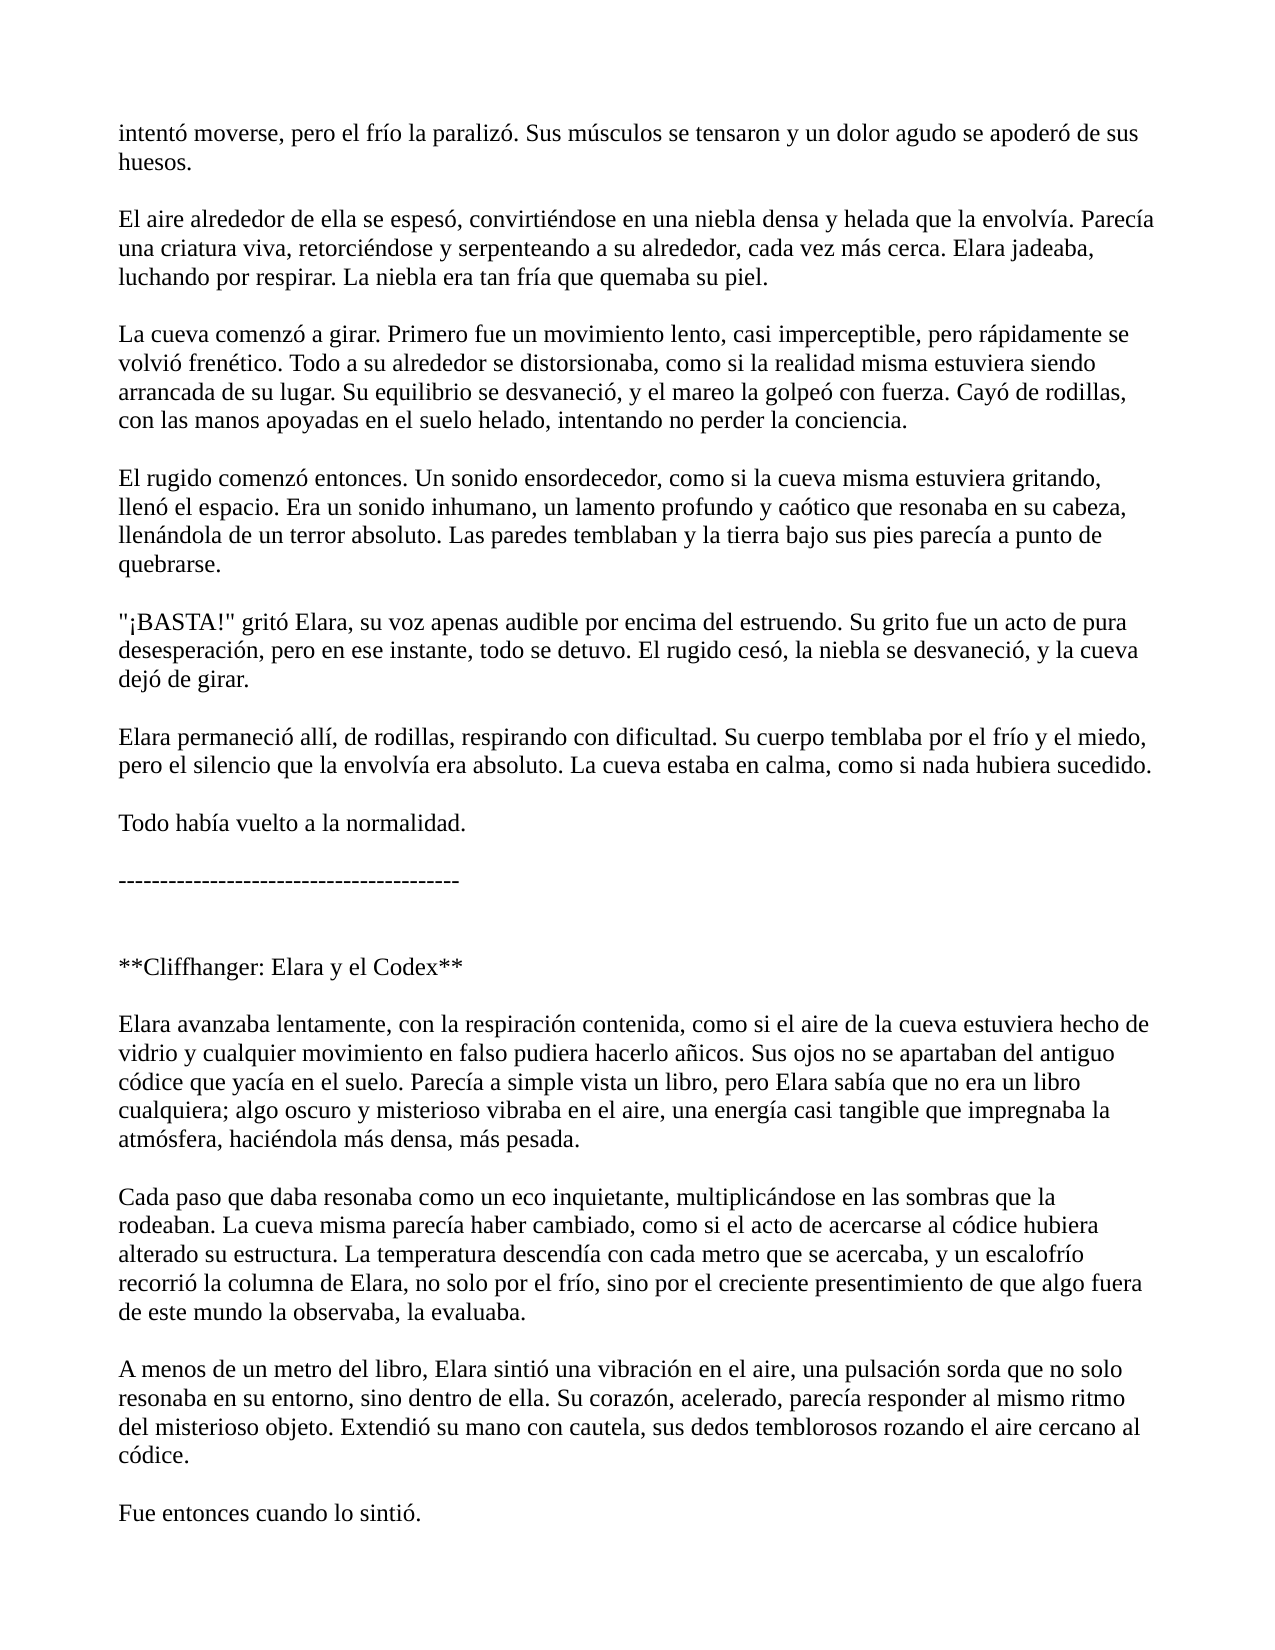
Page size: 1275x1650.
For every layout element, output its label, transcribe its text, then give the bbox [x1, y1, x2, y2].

text Elara avanzaba lentamente, con la respiración contenida, como si el aire de la cueva estuviera hecho de vidrio y cualquier movimiento en falso pudiera hacerlo añicos. Sus ojos no se apartaban del antiguo códice que yacía en el suelo. Parecía a simple vista un libro, pero Elara sabía que no era un libro cualquiera; algo oscuro y misterioso vibraba en el aire, una energía casi tangible que impregnaba la atmósfera, haciéndola más densa, más pesada. [118, 1009, 1157, 1153]
text **Cliffhanger: Elara y el Codex** [118, 952, 1157, 981]
text La cueva comenzó a girar. Primero fue un movimiento lento, casi imperceptible, pero rápidamente se volvió frenético. Todo a su alrededor se distorsionaba, como si la realidad misma estuviera siendo arrancada de su lugar. Su equilibrio se desvaneció, y el mareo la golpeó con fuerza. Cayó de rodillas, con las manos apoyadas en el suelo helado, intentando no perder la conciencia. [118, 319, 1157, 434]
text Elara permaneció allí, de rodillas, respirando con dificultad. Su cuerpo temblaba por el frío y el miedo, pero el silencio que la envolvía era absoluto. La cueva estaba en calma, como si nada hubiera sucedido. [118, 722, 1157, 779]
text Cada paso que daba resonaba como un eco inquietante, multiplicándose en las sombras que la rodeaban. La cueva misma parecía haber cambiado, como si el acto de acercarse al códice hubiera alterado su estructura. La temperatura descendía con cada metro que se acercaba, y un escalofrío recorrió la columna de Elara, no solo por el frío, sino por el creciente presentimiento de que algo fuera de este mundo la observaba, la evaluaba. [118, 1182, 1157, 1326]
text "¡BASTA!" gritó Elara, su voz apenas audible por encima del estruendo. Su grito fue un acto de pura desesperación, pero en ese instante, todo se detuvo. El rugido cesó, la niebla se desvaneció, y la cueva dejó de girar. [118, 607, 1157, 693]
text A menos de un metro del libro, Elara sintió una vibración en el aire, una pulsación sorda que no solo resonaba en su entorno, sino dentro de ella. Su corazón, acelerado, parecía responder al mismo ritmo del misterioso objeto. Extendió su mano con cautela, sus dedos temblorosos rozando el aire cercano al códice. [118, 1354, 1157, 1469]
text ----------------------------------------- [118, 866, 1157, 894]
text intentó moverse, pero el frío la paralizó. Sus músculos se tensaron y un dolor agudo se apoderó de sus huesos. [118, 118, 1157, 176]
text Fue entonces cuando lo sintió. [118, 1498, 1157, 1527]
text El rugido comenzó entonces. Un sonido ensordecedor, como si la cueva misma estuviera gritando, llenó el espacio. Era un sonido inhumano, un lamento profundo y caótico que resonaba en su cabeza, llenándola de un terror absoluto. Las paredes temblaban y la tierra bajo sus pies parecía a punto de quebrarse. [118, 463, 1157, 578]
text Todo había vuelto a la normalidad. [118, 808, 1157, 837]
text El aire alrededor de ella se espesó, convirtiéndose en una niebla densa y helada que la envolvía. Parecía una criatura viva, retorciéndose y serpenteando a su alrededor, cada vez más cerca. Elara jadeaba, luchando por respirar. La niebla era tan fría que quemaba su piel. [118, 204, 1157, 291]
